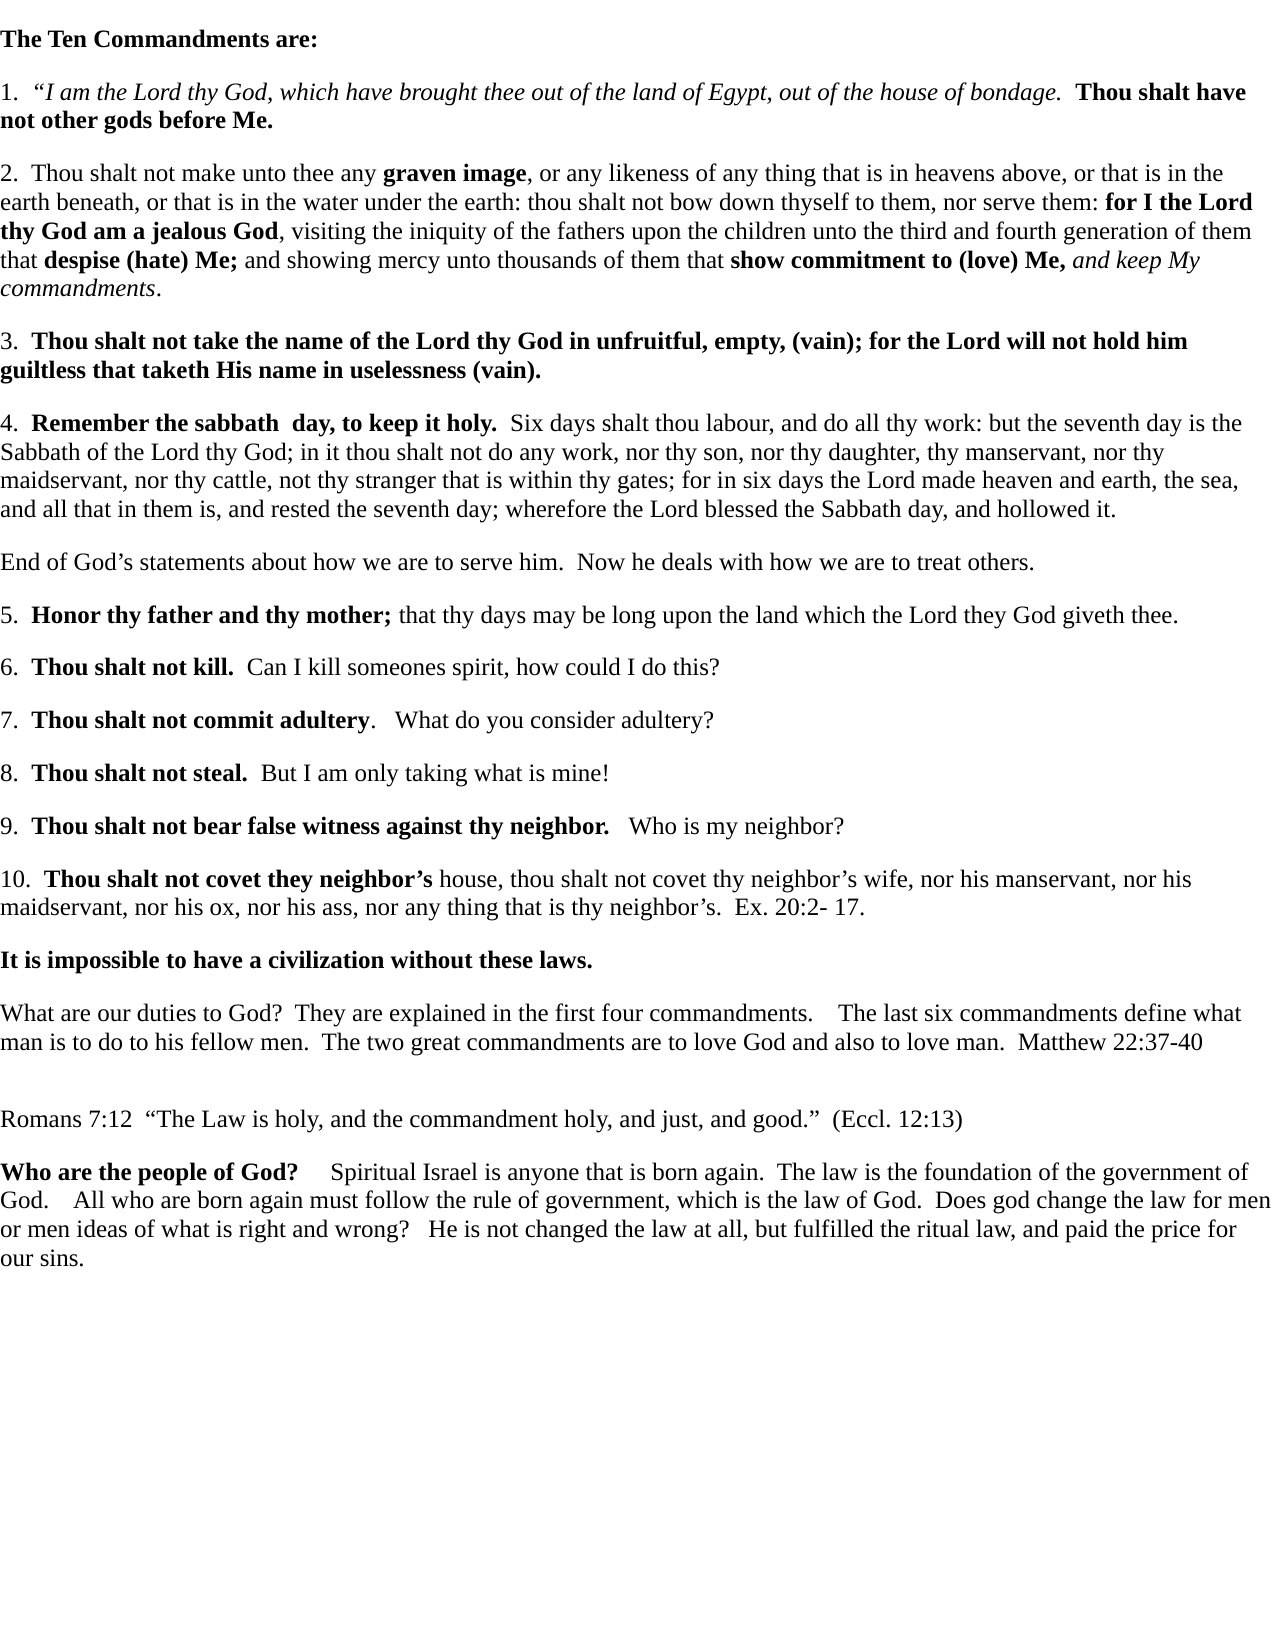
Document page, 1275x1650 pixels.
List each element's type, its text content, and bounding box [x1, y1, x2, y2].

text 2. Thou shalt not make unto thee any graven image, or any likeness of any thing that is in heavens above, or that is in the earth beneath, or that is in the water under the earth: thou shalt not bow down thyself to them, nor serve them: for I the Lord thy God am a jealous God, visiting the iniquity of the fathers upon the children unto the third and fourth generation of them that despise (hate) Me; and showing mercy unto thousands of them that show commitment to (love) Me, and keep My commandments. [0, 158, 1275, 302]
text 8. Thou shalt not steal. But I am only taking what is mine! [0, 758, 1275, 787]
text The Ten Commandments are: [0, 24, 1275, 53]
text Romans 7:12 “The Law is holy, and the commandment holy, and just, and good.” (Eccl. 12:13) [0, 1104, 1275, 1132]
text 5. Honor thy father and thy mother; that thy days may be long upon the land which the Lord they God giveth thee. [0, 600, 1275, 628]
text 10. Thou shalt not covet they neighbor’s house, thou shalt not covet thy neighbor’s wife, nor his manservant, nor his maidservant, nor his ox, nor his ass, nor any thing that is thy neighbor’s. Ex. 20:2- 17. [0, 864, 1275, 921]
text 9. Thou shalt not bear false witness against thy neighbor. Who is my neighbor? [0, 811, 1275, 840]
text 6. Thou shalt not kill. Can I kill someones spirit, how could I do this? [0, 652, 1275, 681]
text Who are the people of God? Spiritual Israel is anyone that is born again. The law is the foundation of the government of God. All who are born again must follow the rule of government, which is the law of God. Does god change the law for men or men ideas of what is right and wrong? He is not changed the law at all, but fulfilled the ritual law, and paid the price for our sins. [0, 1157, 1275, 1272]
text What are our duties to God? They are explained in the first four commandments. The last six commandments define what man is to do to his fellow men. The two great commandments are to love God and also to love man. Matthew 22:37-40 [0, 998, 1275, 1056]
text 7. Thou shalt not commit adultery. What do you consider adultery? [0, 705, 1275, 734]
text 4. Remember the sabbath day, to keep it holy. Six days shalt thou labour, and do all thy work: but the seventh day is the Sabbath of the Lord thy God; in it thou shalt not do any work, nor thy son, nor thy daughter, thy manservant, nor thy maidservant, nor thy cattle, not thy stranger that is within thy gates; for in six days the Lord made heaven and earth, the sea, and all that in them is, and rested the seventh day; wherefore the Lord blessed the Sabbath day, and hollowed it. [0, 408, 1275, 523]
text 3. Thou shalt not take the name of the Lord thy God in unfruitful, empty, (vain); for the Lord will not hold him guiltless that taketh His name in uselessness (vain). [0, 326, 1275, 384]
text End of God’s statements about how we are to serve him. Now he deals with how we are to treat others. [0, 547, 1275, 576]
text 1. “I am the Lord thy God, which have brought thee out of the land of Egypt, out of the house of bondage. Thou shalt have not other gods before Me. [0, 77, 1275, 134]
text It is impossible to have a civilization without these laws. [0, 945, 1275, 974]
